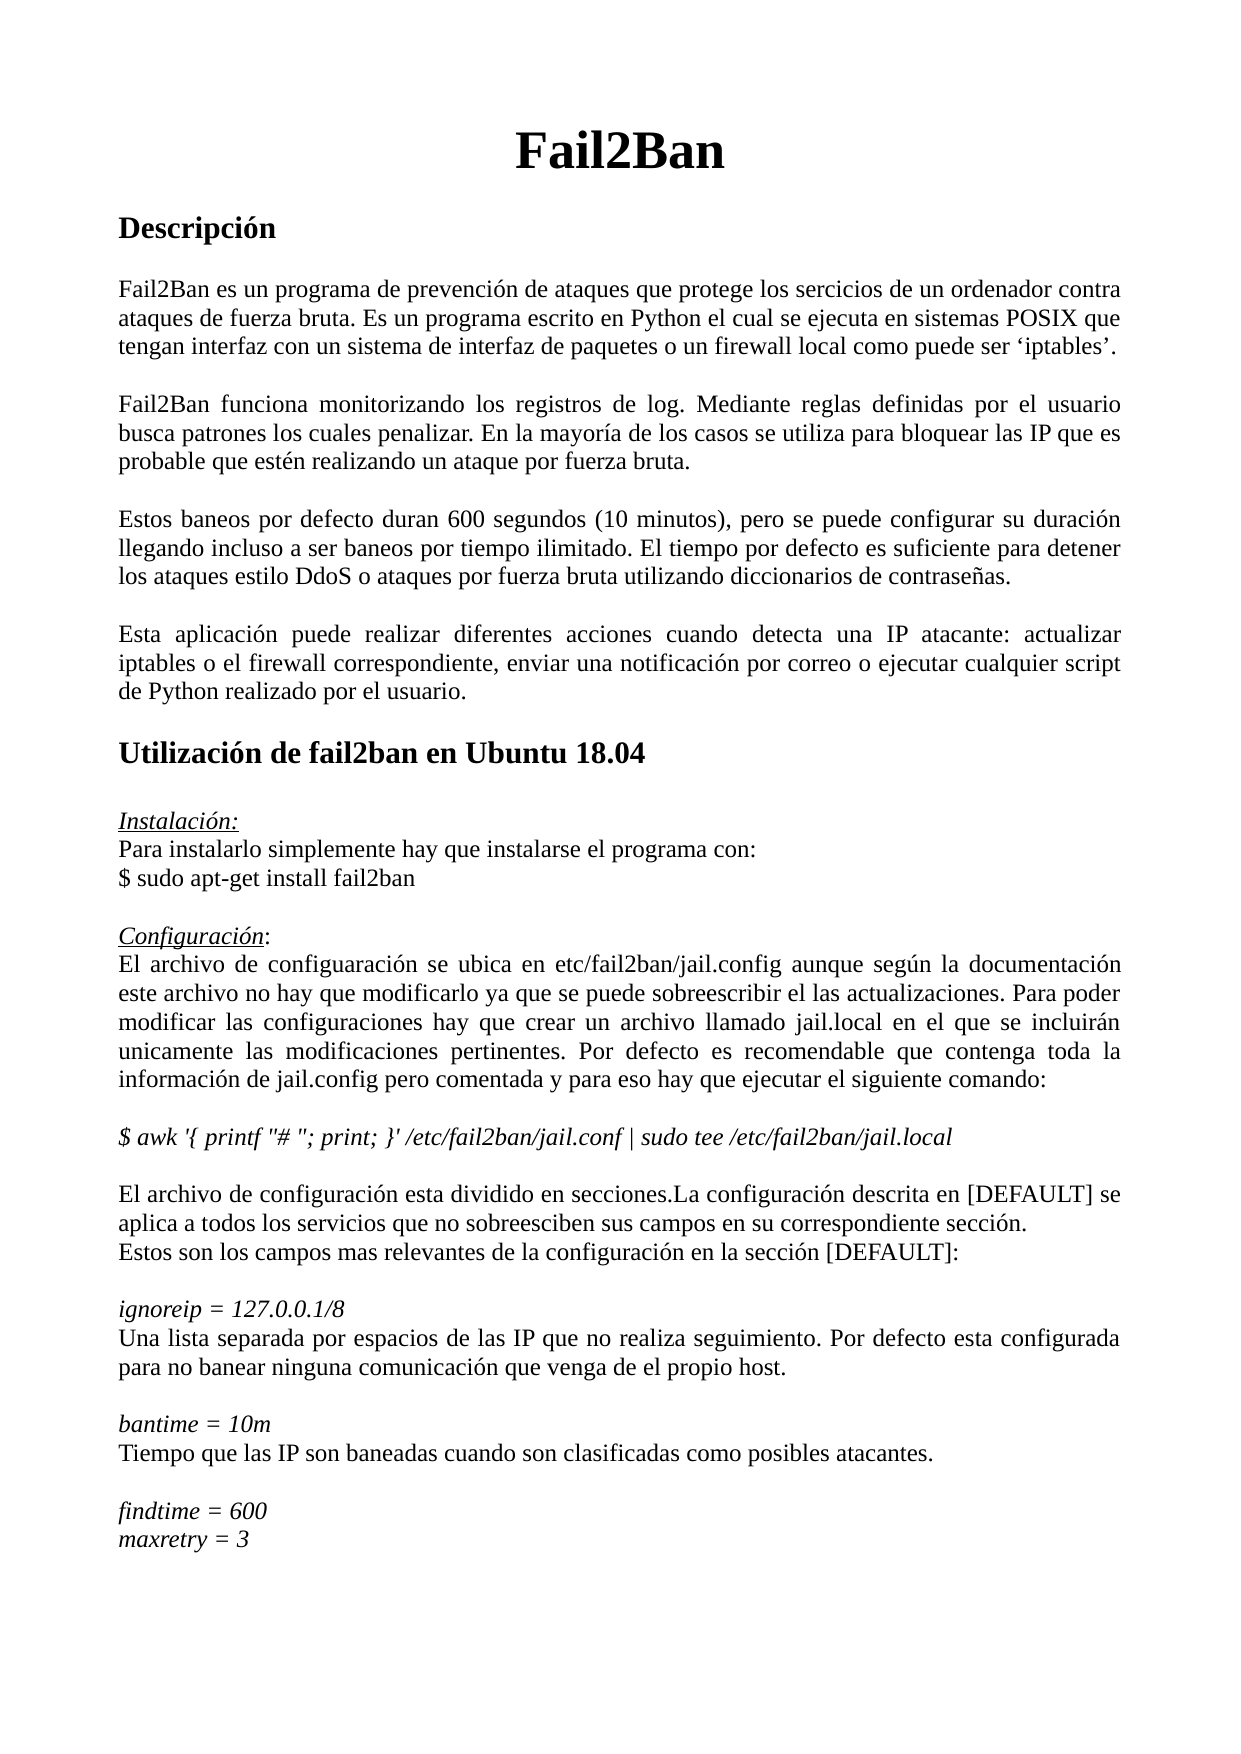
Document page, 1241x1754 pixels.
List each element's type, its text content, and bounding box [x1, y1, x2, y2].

text Fail2Ban es un programa de prevención de ataques que protege los sercicios de un ordenador contra ataques de fuerza bruta. Es un programa escrito en Python el cual se ejecuta en sistemas POSIX que tengan interfaz con un sistema de interfaz de paquetes o un firewall local como puede ser ‘iptables’. [118, 274, 1122, 360]
text Configuración: [118, 921, 1122, 949]
text findtime = 600 [118, 1496, 1122, 1524]
text Utilización de fail2ban en Ubuntu 18.04 [118, 734, 1122, 770]
text maxretry = 3 [118, 1524, 1122, 1553]
text Para instalarlo simplemente hay que instalarse el programa con: [118, 834, 1122, 863]
text Una lista separada por espacios de las IP que no realiza seguimiento. Por defecto esta configurada para no banear ninguna comunicación que venga de el propio host. [118, 1323, 1122, 1381]
text Fail2Ban [118, 118, 1122, 180]
text Tiempo que las IP son baneadas cuando son clasificadas como posibles atacantes. [118, 1438, 1122, 1467]
text $ sudo apt-get install fail2ban [118, 863, 1122, 892]
text Esta aplicación puede realizar diferentes acciones cuando detecta una IP atacante: actualizar iptables o el firewall correspondiente, enviar una notificación por correo o ejecutar cualquier script de Python realizado por el usuario. [118, 619, 1122, 705]
text Descripción [118, 209, 1122, 245]
text Fail2Ban funciona monitorizando los registros de log. Mediante reglas definidas por el usuario busca patrones los cuales penalizar. En la mayoría de los casos se utiliza para bloquear las IP que es probable que estén realizando un ataque por fuerza bruta. [118, 389, 1122, 475]
text Estos son los campos mas relevantes de la configuración en la sección [DEFAULT]: [118, 1237, 1122, 1266]
text $ awk '{ printf "# "; print; }' /etc/fail2ban/jail.conf | sudo tee /etc/fail2ban/jail.local [118, 1122, 1122, 1151]
text bantime = 10m [118, 1409, 1122, 1438]
text El archivo de configuaración se ubica en etc/fail2ban/jail.config aunque según la documentación este archivo no hay que modificarlo ya que se puede sobreescribir el las actualizaciones. Para poder modificar las configuraciones hay que crear un archivo llamado jail.local en el que se incluirán unicamente las modificaciones pertinentes. Por defecto es recomendable que contenga toda la información de jail.config pero comentada y para eso hay que ejecutar el siguiente comando: [118, 949, 1122, 1093]
text El archivo de configuración esta dividido en secciones.La configuración descrita en [DEFAULT] se aplica a todos los servicios que no sobreesciben sus campos en su correspondiente sección. [118, 1179, 1122, 1237]
text ignoreip = 127.0.0.1/8 [118, 1294, 1122, 1323]
text Instalación: [118, 806, 1122, 834]
text Estos baneos por defecto duran 600 segundos (10 minutos), pero se puede configurar su duración llegando incluso a ser baneos por tiempo ilimitado. El tiempo por defecto es suficiente para detener los ataques estilo DdoS o ataques por fuerza bruta utilizando diccionarios de contraseñas. [118, 504, 1122, 590]
